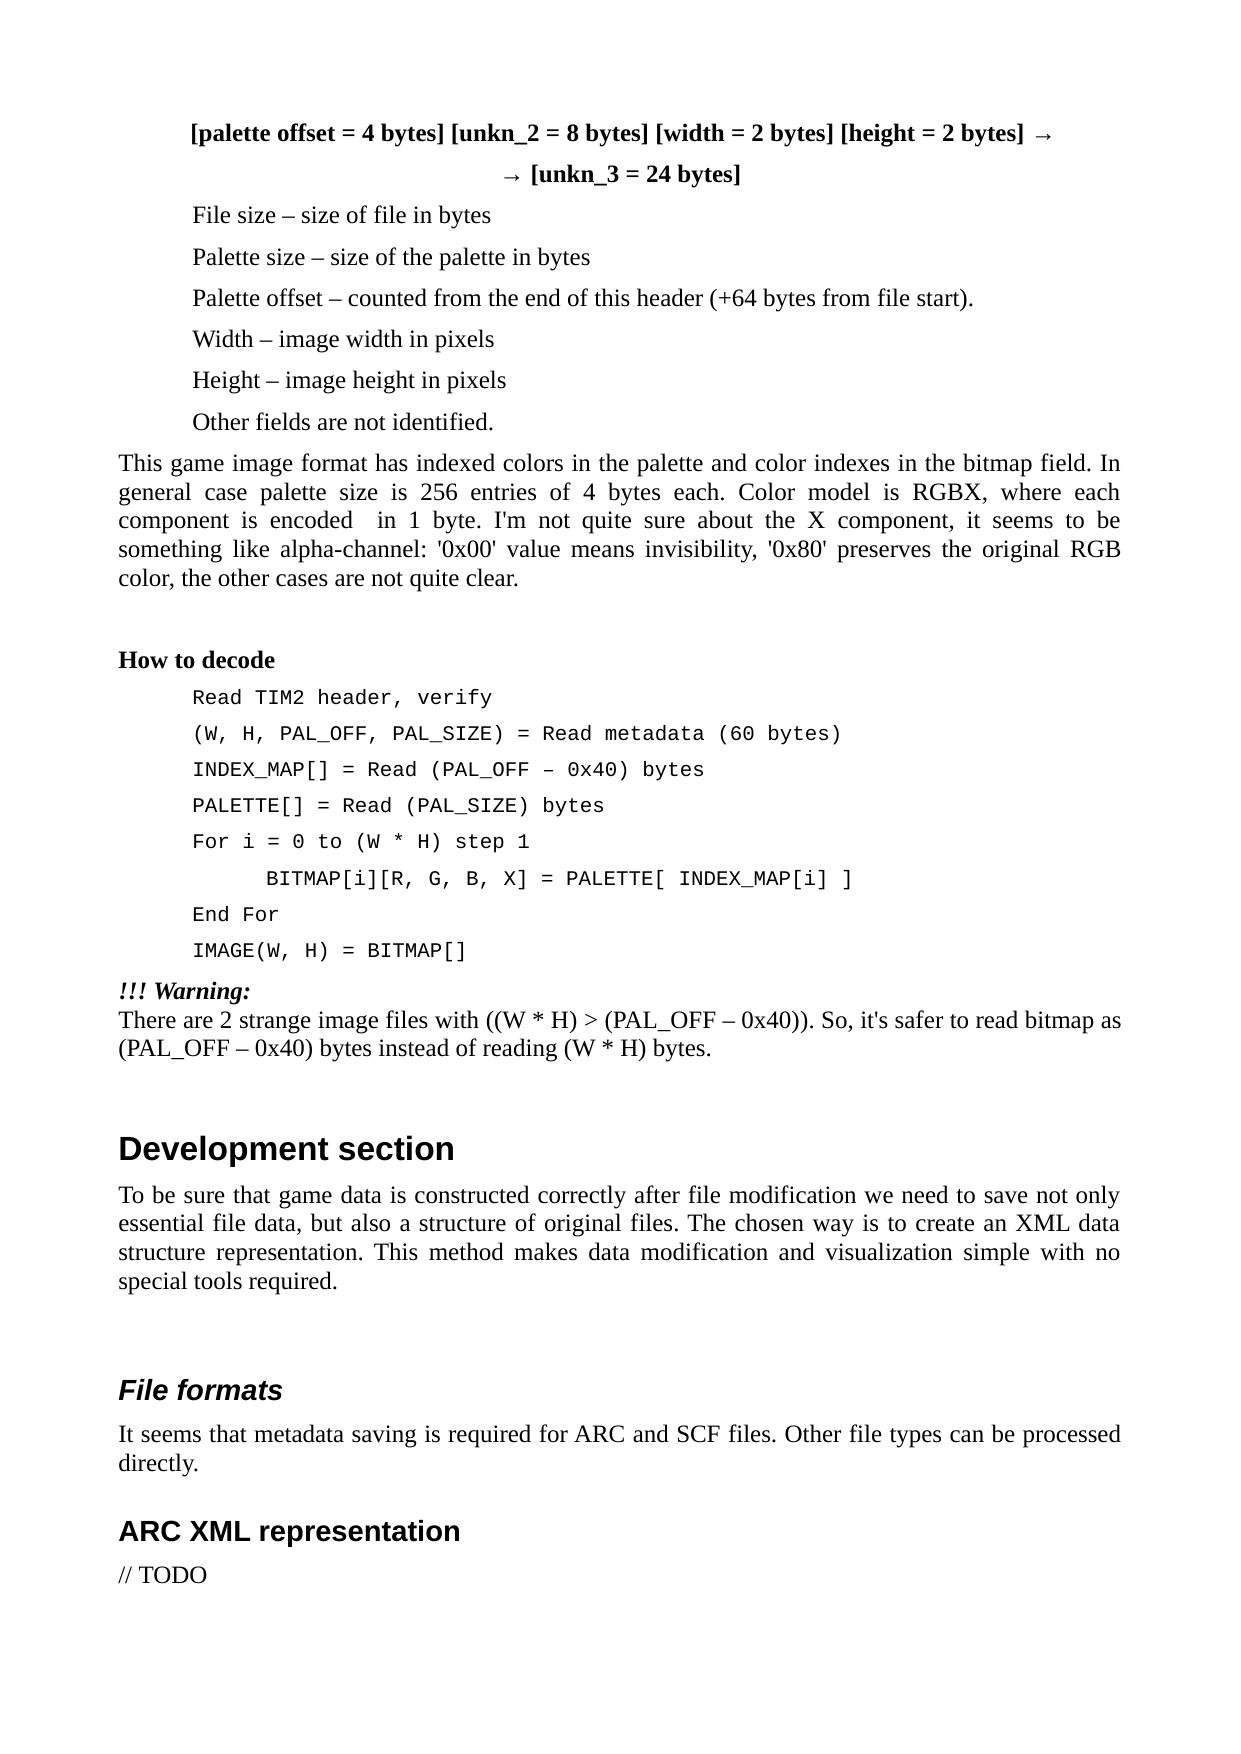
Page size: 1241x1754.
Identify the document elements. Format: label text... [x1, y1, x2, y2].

text This game image format has indexed colors in the palette and color indexes in the bitmap field. In general case palette size is 256 entries of 4 bytes each. Color model is RGBX, where each component is encoded in 1 byte. I'm not quite sure about the X component, it seems to be something like alpha-channel: '0x00' value means invisibility, '0x80' preserves the original RGB color, the other cases are not quite clear. [118, 448, 1122, 592]
text [palette offset = 4 bytes] [unkn_2 = 8 bytes] [width = 2 bytes] [height = 2 bytes] → [118, 118, 1122, 147]
text BITMAP[i][R, G, B, X] = PALETTE[ INDEX_MAP[i] ] [266, 868, 1122, 891]
text End For [192, 904, 1122, 927]
text Read TIM2 header, verify [118, 687, 1122, 711]
text Palette offset – counted from the end of this header (+64 bytes from file start). [192, 283, 1122, 312]
text → [unkn_3 = 24 bytes] [118, 159, 1122, 188]
subtitle File formats [118, 1373, 1122, 1407]
text (W, H, PAL_OFF, PAL_SIZE) = Read metadata (60 bytes) [118, 723, 1122, 747]
text Other fields are not identified. [192, 407, 1122, 436]
text // TODO [118, 1561, 1122, 1589]
text PALETTE[] = Read (PAL_SIZE) bytes [118, 795, 1122, 819]
text For i = 0 to (W * H) step 1 [192, 831, 1122, 855]
text !!! Warning: [118, 976, 1122, 1005]
subtitle Development section [118, 1128, 1122, 1167]
text File size – size of file in bytes [192, 201, 1122, 229]
text Height – image height in pixels [192, 366, 1122, 394]
text It seems that metadata saving is required for ARC and SCF files. Other file types can be processed directly. [118, 1419, 1122, 1477]
text There are 2 strange image files with ((W * H) > (PAL_OFF – 0x40)). So, it's safer to read bitmap as (PAL_OFF – 0x40) bytes instead of reading (W * H) bytes. [118, 1005, 1122, 1062]
text INDEX_MAP[] = Read (PAL_OFF – 0x40) bytes [118, 759, 1122, 783]
text How to decode [118, 646, 1122, 674]
text IMAGE(W, H) = BITMAP[] [192, 940, 1122, 963]
subtitle ARC XML representation [118, 1514, 1122, 1548]
text Palette size – size of the palette in bytes [192, 242, 1122, 271]
text Width – image width in pixels [192, 324, 1122, 353]
text To be sure that game data is constructed correctly after file modification we need to save not only essential file data, but also a structure of original files. The chosen way is to create an XML data structure representation. This method makes data modification and visualization simple with no special tools required. [118, 1180, 1122, 1295]
